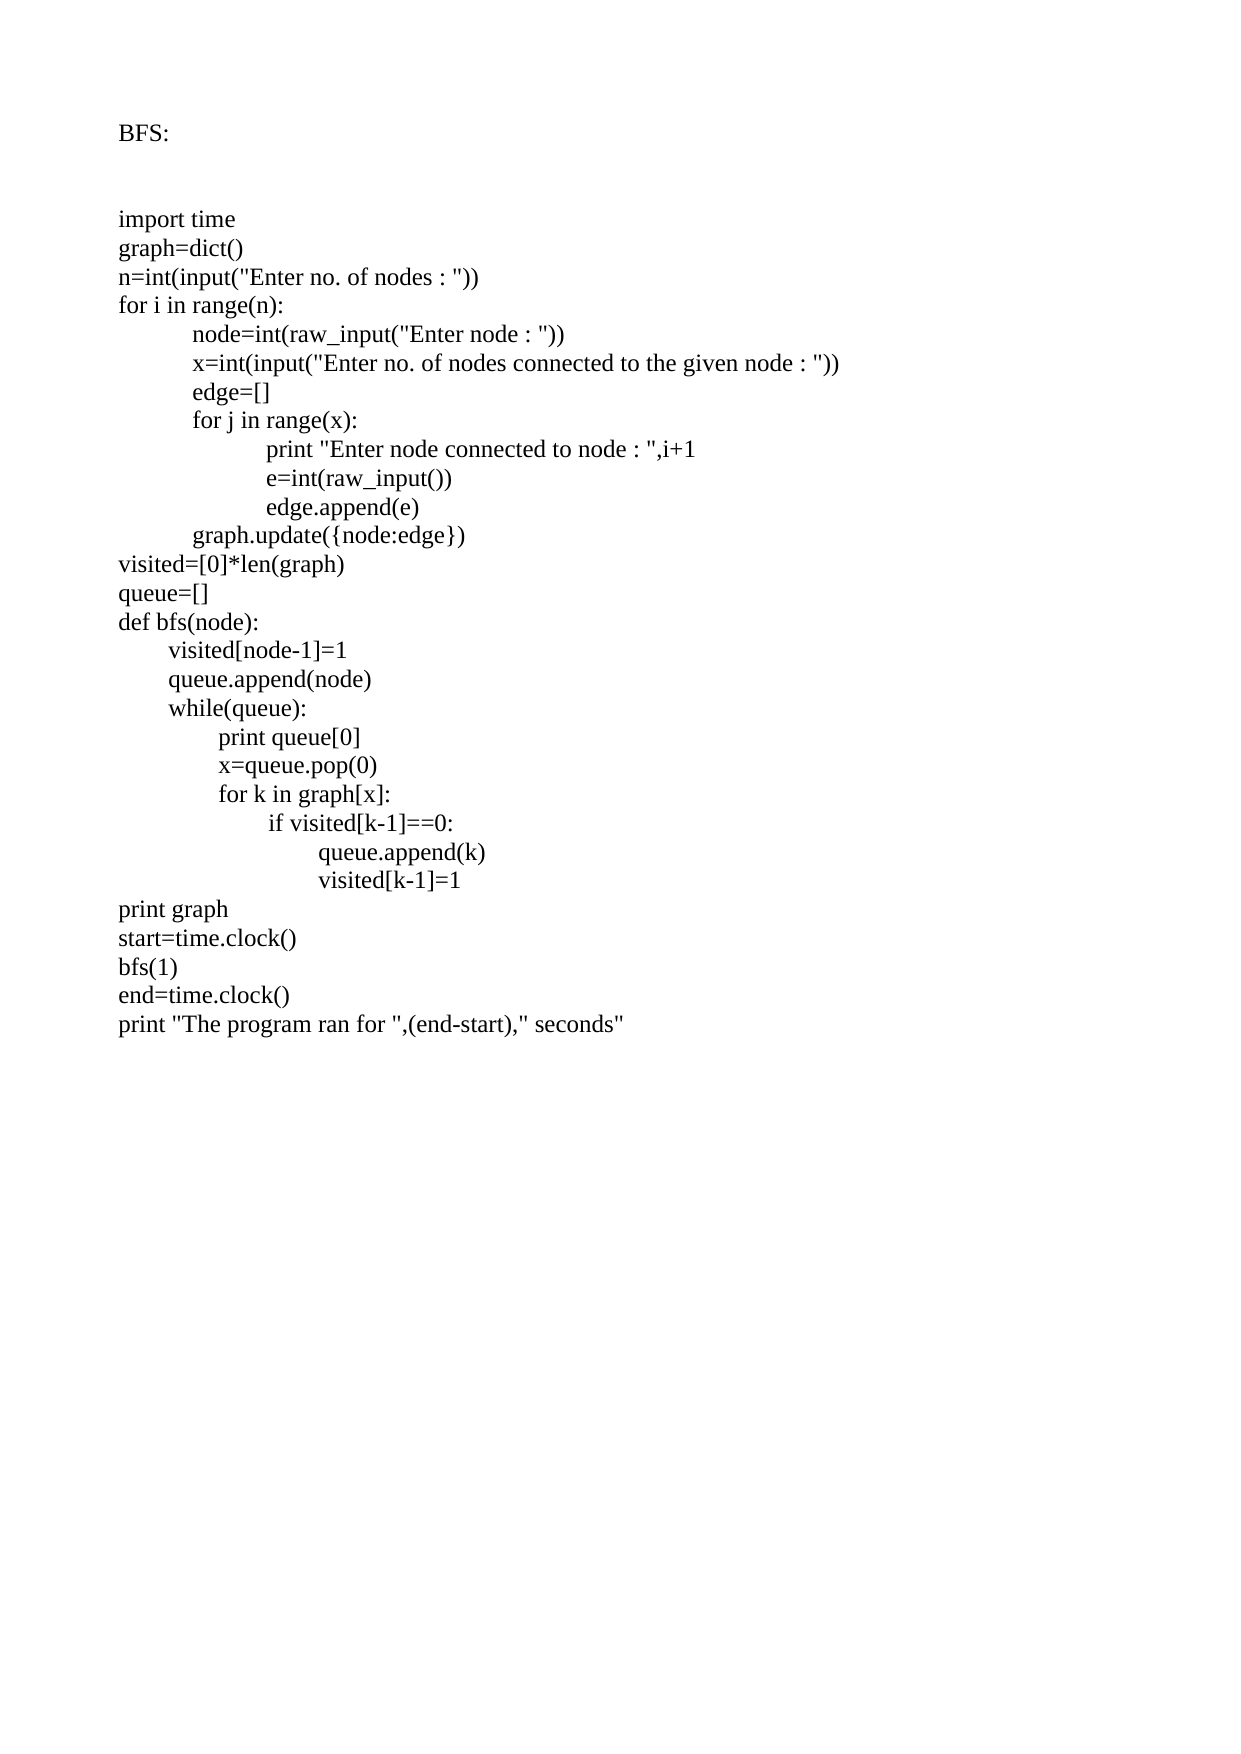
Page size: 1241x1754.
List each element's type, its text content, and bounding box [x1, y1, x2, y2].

text queue.append(k) [118, 837, 1122, 866]
text print "Enter node connected to node : ",i+1 [118, 434, 1122, 463]
text for i in range(n): [118, 291, 1122, 319]
text import time [118, 204, 1122, 233]
text visited[k-1]=1 [118, 866, 1122, 894]
text def bfs(node): [118, 607, 1122, 636]
text visited[node-1]=1 [118, 636, 1122, 664]
text end=time.clock() [118, 981, 1122, 1009]
text BFS: [118, 118, 1122, 147]
text node=int(raw_input("Enter node : ")) [118, 319, 1122, 348]
text graph=dict() [118, 233, 1122, 262]
text edge.append(e) [118, 492, 1122, 521]
text n=int(input("Enter no. of nodes : ")) [118, 262, 1122, 291]
text e=int(raw_input()) [118, 463, 1122, 492]
text x=int(input("Enter no. of nodes connected to the given node : ")) [118, 348, 1122, 377]
text graph.update({node:edge}) [118, 521, 1122, 549]
text x=queue.pop(0) [118, 751, 1122, 779]
text visited=[0]*len(graph) [118, 549, 1122, 578]
text edge=[] [118, 377, 1122, 406]
text print "The program ran for ",(end-start)," seconds" [118, 1009, 1122, 1038]
text start=time.clock() [118, 923, 1122, 952]
text queue=[] [118, 578, 1122, 607]
text for j in range(x): [118, 406, 1122, 434]
text for k in graph[x]: [118, 779, 1122, 808]
text print graph [118, 894, 1122, 923]
text print queue[0] [118, 722, 1122, 751]
text queue.append(node) [118, 664, 1122, 693]
text if visited[k-1]==0: [118, 808, 1122, 837]
text bfs(1) [118, 952, 1122, 981]
text while(queue): [118, 693, 1122, 722]
